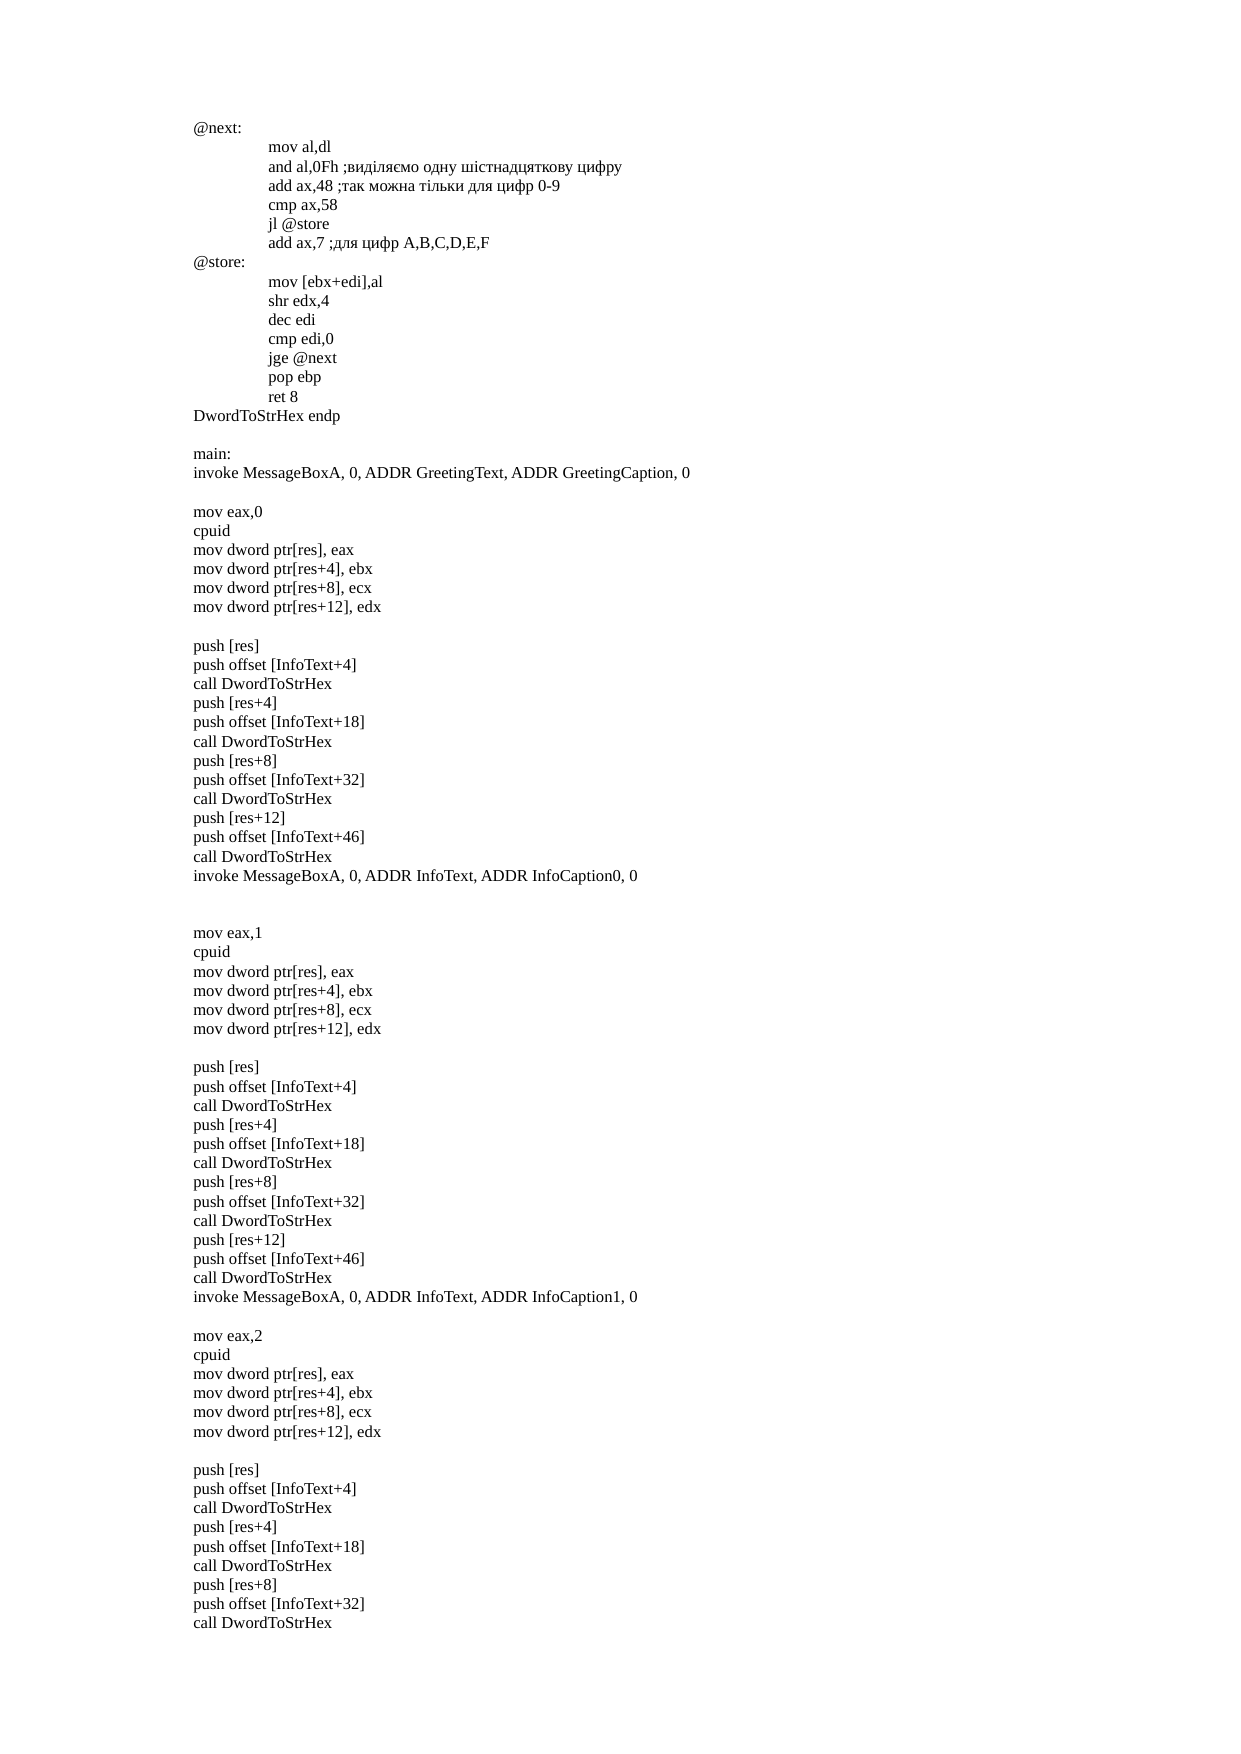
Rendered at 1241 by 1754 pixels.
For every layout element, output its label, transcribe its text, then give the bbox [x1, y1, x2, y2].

text cmp ax,58 [118, 195, 1122, 214]
text push [res+12] [118, 808, 1122, 827]
text @next: [118, 118, 1122, 137]
text push offset [InfoText+46] [118, 827, 1122, 846]
text mov dword ptr[res], eax [118, 961, 1122, 981]
text push [res] [118, 636, 1122, 655]
text mov dword ptr[res+4], ebx [118, 981, 1122, 1000]
text mov [ebx+edi],al [118, 271, 1122, 291]
text mov dword ptr[res], eax [118, 1364, 1122, 1383]
text mov dword ptr[res+4], ebx [118, 559, 1122, 578]
text push [res+12] [118, 1230, 1122, 1249]
text call DwordToStrHex [118, 1096, 1122, 1115]
text mov al,dl [118, 137, 1122, 156]
text call DwordToStrHex [118, 731, 1122, 751]
text push [res+8] [118, 1172, 1122, 1191]
text push offset [InfoText+46] [118, 1249, 1122, 1268]
text and al,0Fh ;виділяємо одну шістнадцяткову цифру [118, 156, 1122, 176]
text push [res+4] [118, 1115, 1122, 1134]
text invoke MessageBoxA, 0, ADDR GreetingText, ADDR GreetingCaption, 0 [118, 463, 1122, 482]
text call DwordToStrHex [118, 1613, 1122, 1632]
text mov dword ptr[res+12], edx [118, 1019, 1122, 1038]
text mov eax,1 [118, 923, 1122, 942]
text add ax,48 ;так можна тільки для цифр 0-9 [118, 176, 1122, 195]
text push offset [InfoText+4] [118, 1479, 1122, 1498]
text mov dword ptr[res+8], ecx [118, 578, 1122, 597]
text mov dword ptr[res+8], ecx [118, 1402, 1122, 1421]
text cpuid [118, 521, 1122, 540]
text push offset [InfoText+18] [118, 1134, 1122, 1153]
text dec edi [118, 310, 1122, 329]
text call DwordToStrHex [118, 1211, 1122, 1230]
text invoke MessageBoxA, 0, ADDR InfoText, ADDR InfoCaption1, 0 [118, 1287, 1122, 1306]
text push [res+4] [118, 1517, 1122, 1536]
text push offset [InfoText+4] [118, 655, 1122, 674]
text mov eax,0 [118, 501, 1122, 521]
text call DwordToStrHex [118, 1498, 1122, 1517]
text cpuid [118, 1345, 1122, 1364]
text @store: [118, 252, 1122, 271]
text shr edx,4 [118, 291, 1122, 310]
text push [res+4] [118, 693, 1122, 712]
text invoke MessageBoxA, 0, ADDR InfoText, ADDR InfoCaption0, 0 [118, 866, 1122, 885]
text call DwordToStrHex [118, 1153, 1122, 1172]
text push [res] [118, 1460, 1122, 1479]
text cmp edi,0 [118, 329, 1122, 348]
text cpuid [118, 942, 1122, 961]
text jge @next [118, 348, 1122, 367]
text jl @store [118, 214, 1122, 233]
text push offset [InfoText+32] [118, 1191, 1122, 1211]
text push offset [InfoText+4] [118, 1076, 1122, 1096]
text DwordToStrHex endp [118, 406, 1122, 425]
text push [res+8] [118, 751, 1122, 770]
text ret 8 [118, 386, 1122, 406]
text call DwordToStrHex [118, 846, 1122, 866]
text mov dword ptr[res+12], edx [118, 1421, 1122, 1441]
text push offset [InfoText+32] [118, 1594, 1122, 1613]
text add ax,7 ;для цифр A,B,C,D,E,F [118, 233, 1122, 252]
text mov eax,2 [118, 1326, 1122, 1345]
text mov dword ptr[res+12], edx [118, 597, 1122, 616]
text call DwordToStrHex [118, 674, 1122, 693]
text push offset [InfoText+18] [118, 1536, 1122, 1556]
text mov dword ptr[res], eax [118, 540, 1122, 559]
text push offset [InfoText+18] [118, 712, 1122, 731]
text call DwordToStrHex [118, 1556, 1122, 1575]
text call DwordToStrHex [118, 1268, 1122, 1287]
text push [res] [118, 1057, 1122, 1076]
text mov dword ptr[res+8], ecx [118, 1000, 1122, 1019]
text pop ebp [118, 367, 1122, 386]
text call DwordToStrHex [118, 789, 1122, 808]
text mov dword ptr[res+4], ebx [118, 1383, 1122, 1402]
text push offset [InfoText+32] [118, 770, 1122, 789]
text main: [118, 444, 1122, 463]
text push [res+8] [118, 1575, 1122, 1594]
